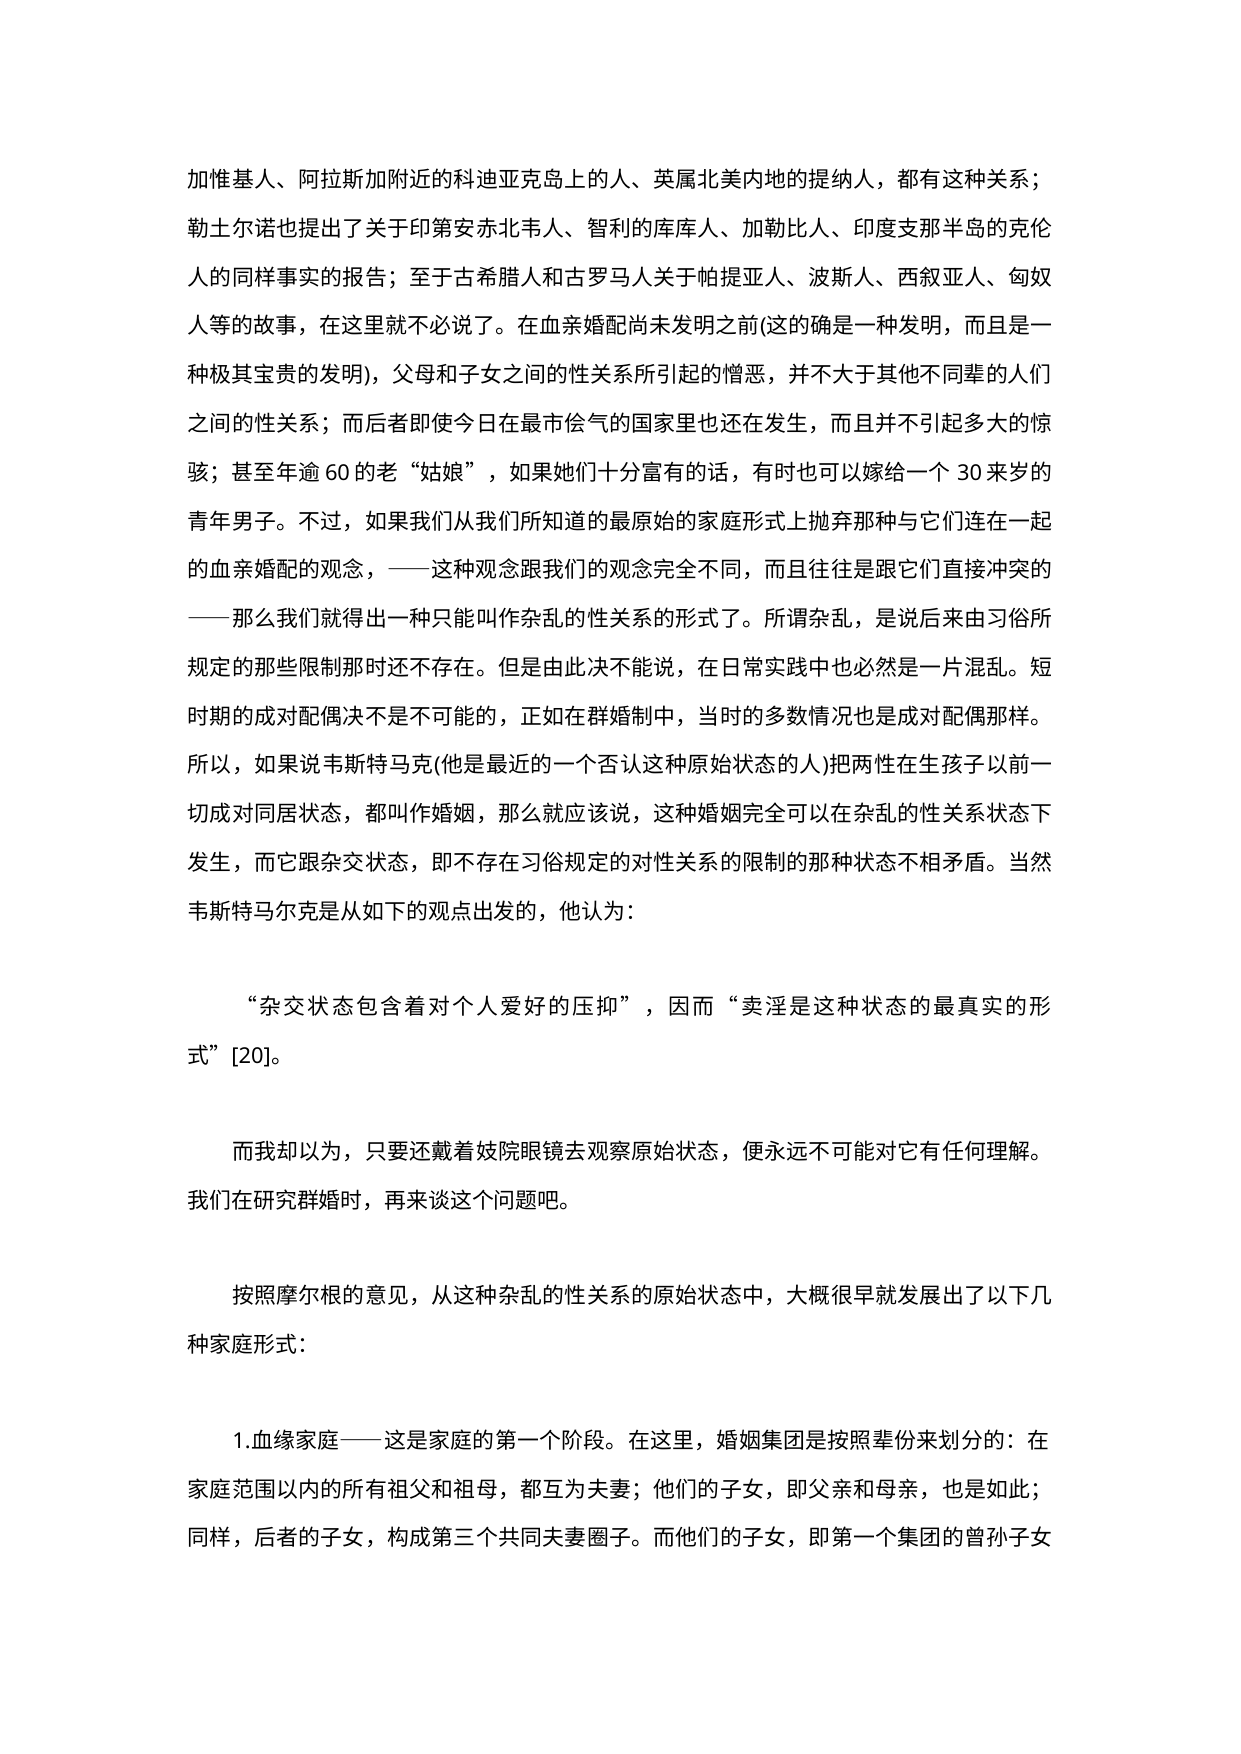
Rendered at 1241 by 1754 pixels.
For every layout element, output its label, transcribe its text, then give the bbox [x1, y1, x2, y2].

text 1.血缘家庭——这是家庭的第一个阶段。在这里，婚姻集团是按照辈份来划分的：在家庭范围以内的所有祖父和祖母，都互为夫妻；他们的子女，即父亲和母亲，也是如此；同样，后者的子女，构成第三个共同夫妻圈子。而他们的子女，即第一个集团的曾孙子女 [187, 1422, 1053, 1552]
text 按照摩尔根的意见，从这种杂乱的性关系的原始状态中，大概很早就发展出了以下几种家庭形式： [187, 1278, 1053, 1359]
text “杂交状态包含着对个人爱好的压抑”，因而“卖淫是这种状态的最真实的形式”[20]。 [187, 989, 1053, 1070]
text 那么，杂乱的性关系究竟是什么意思呢？这就是说，现在或较早时期通行的禁规在那时是没有效力的。我们已经看到，忌妒所造成的限制是怎样崩溃的。如果说有什么可以确定的话，那就是：忌妒是一种较后发展起来的感情。血亲婚配的观念，也是如此。不仅兄弟和姊妹起初曾经是夫妇，而且父母和子女之间的性关系今日在许多民族中也还是允许的。班克罗夫特(《北美太平洋沿岸各州的土著民族》1875年版第1卷)证明，白令海峡沿岸的加惟基人、阿拉斯加附近的科迪亚克岛上的人、英属北美内地的提纳人，都有这种关系；勒土尔诺也提出了关于印第安赤北韦人、智利的库库人、加勒比人、印度支那半岛的克伦人的同样事实的报告；至于古希腊人和古罗马人关于帕提亚人、波斯人、西叙亚人、匈奴人等的故事，在这里就不必说了。在血亲婚配尚未发明之前(这的确是一种发明，而且是一种极其宝贵的发明)，父母和子女之间的性关系所引起的憎恶，并不大于其他不同辈的人们之间的性关系；而后者即使今日在最市侩气的国家里也还在发生，而且并不引起多大的惊骇；甚至年逾60的老“姑娘”，如果她们十分富有的话，有时也可以嫁给一个30来岁的青年男子。不过，如果我们从我们所知道的最原始的家庭形式上抛弃那种与它们连在一起的血亲婚配的观念，——这种观念跟我们的观念完全不同，而且往往是跟它们直接冲突的，——那么我们就得出一种只能叫作杂乱的性关系的形式了。所谓杂乱，是说后来由习俗所规定的那些限制那时还不存在。但是由此决不能说，在日常实践中也必然是一片混乱。短时期的成对配偶决不是不可能的，正如在群婚制中，当时的多数情况也是成对配偶那样。所以，如果说韦斯特马克(他是最近的一个否认这种原始状态的人)把两性在生孩子以前一切成对同居状态，都叫作婚姻，那么就应该说，这种婚姻完全可以在杂乱的性关系状态下发生，而它跟杂交状态，即不存在习俗规定的对性关系的限制的那种状态不相矛盾。当然，韦斯特马尔克是从如下的观点出发的，他认为： [187, 162, 1053, 926]
text 而我却以为，只要还戴着妓院眼镜去观察原始状态，便永远不可能对它有任何理解。我们在研究群婚时，再来谈这个问题吧。 [187, 1133, 1053, 1215]
